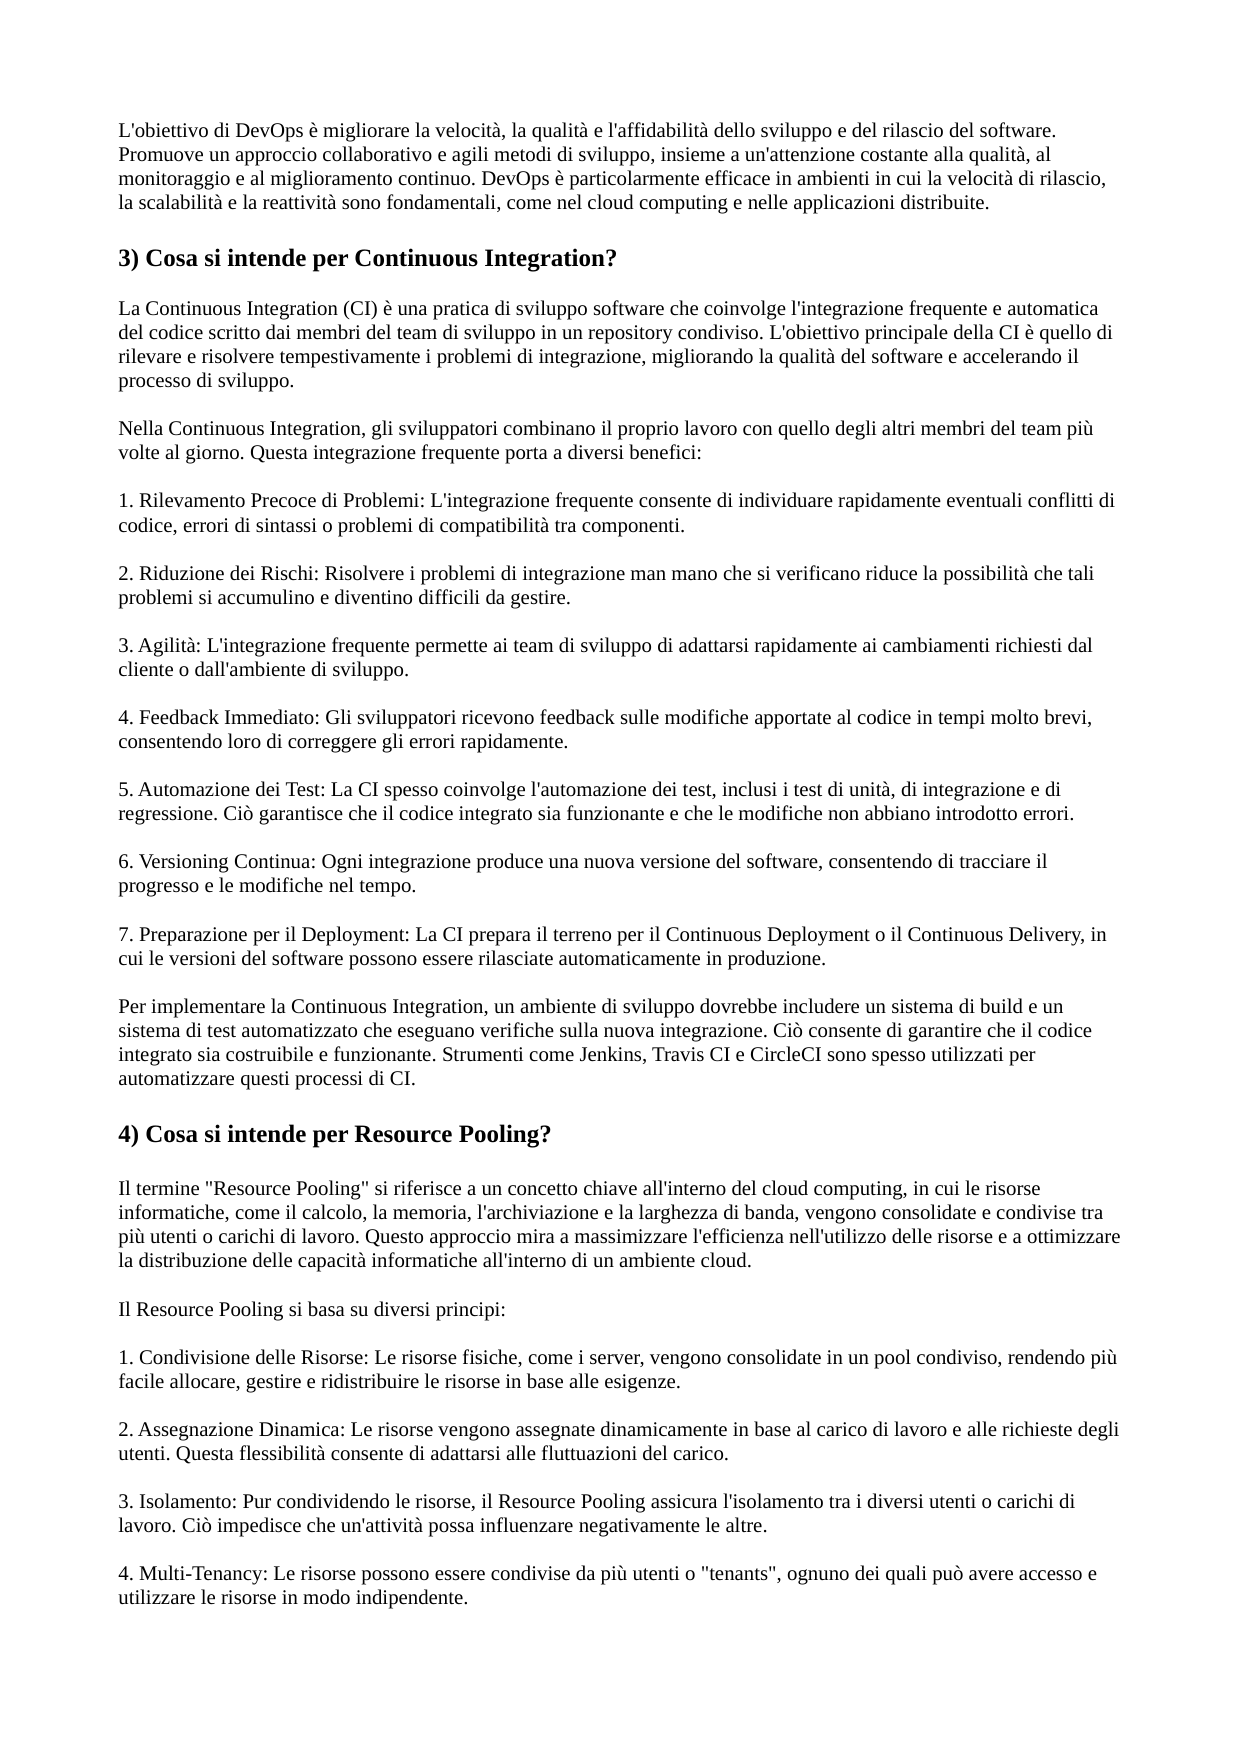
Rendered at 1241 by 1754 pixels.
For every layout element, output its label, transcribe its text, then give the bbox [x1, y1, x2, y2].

text L'obiettivo di DevOps è migliorare la velocità, la qualità e l'affidabilità dello sviluppo e del rilascio del software. Promuove un approccio collaborativo e agili metodi di sviluppo, insieme a un'attenzione costante alla qualità, al monitoraggio e al miglioramento continuo. DevOps è particolarmente efficace in ambienti in cui la velocità di rilascio, la scalabilità e la reattività sono fondamentali, come nel cloud computing e nelle applicazioni distribuite. [118, 118, 1122, 214]
text Nella Continuous Integration, gli sviluppatori combinano il proprio lavoro con quello degli altri membri del team più volte al giorno. Questa integrazione frequente porta a diversi benefici: [118, 416, 1122, 464]
text Il termine "Resource Pooling" si riferisce a un concetto chiave all'interno del cloud computing, in cui le risorse informatiche, come il calcolo, la memoria, l'archiviazione e la larghezza di banda, vengono consolidate e condivise tra più utenti o carichi di lavoro. Questo approccio mira a massimizzare l'efficienza nell'utilizzo delle risorse e a ottimizzare la distribuzione delle capacità informatiche all'interno di un ambiente cloud. [118, 1176, 1122, 1272]
text 2. Assegnazione Dinamica: Le risorse vengono assegnate dinamicamente in base al carico di lavoro e alle richieste degli utenti. Questa flessibilità consente di adattarsi alle fluttuazioni del carico. [118, 1417, 1122, 1465]
text Il Resource Pooling si basa su diversi principi: [118, 1297, 1122, 1321]
text 4. Feedback Immediato: Gli sviluppatori ricevono feedback sulle modifiche apportate al codice in tempi molto brevi, consentendo loro di correggere gli errori rapidamente. [118, 705, 1122, 753]
text 1. Condivisione delle Risorse: Le risorse fisiche, come i server, vengono consolidate in un pool condiviso, rendendo più facile allocare, gestire e ridistribuire le risorse in base alle esigenze. [118, 1345, 1122, 1393]
text 7. Preparazione per il Deployment: La CI prepara il terreno per il Continuous Deployment o il Continuous Delivery, in cui le versioni del software possono essere rilasciate automaticamente in produzione. [118, 922, 1122, 970]
text Per implementare la Continuous Integration, un ambiente di sviluppo dovrebbe includere un sistema di build e un sistema di test automatizzato che eseguano verifiche sulla nuova integrazione. Ciò consente di garantire che il codice integrato sia costruibile e funzionante. Strumenti come Jenkins, Travis CI e CircleCI sono spesso utilizzati per automatizzare questi processi di CI. [118, 994, 1122, 1090]
text 3. Agilità: L'integrazione frequente permette ai team di sviluppo di adattarsi rapidamente ai cambiamenti richiesti dal cliente o dall'ambiente di sviluppo. [118, 633, 1122, 681]
text 3) Cosa si intende per Continuous Integration? [118, 243, 1122, 272]
text 4. Multi-Tenancy: Le risorse possono essere condivise da più utenti o "tenants", ognuno dei quali può avere accesso e utilizzare le risorse in modo indipendente. [118, 1561, 1122, 1609]
text 1. Rilevamento Precoce di Problemi: L'integrazione frequente consente di individuare rapidamente eventuali conflitti di codice, errori di sintassi o problemi di compatibilità tra componenti. [118, 488, 1122, 537]
text 4) Cosa si intende per Resource Pooling? [118, 1119, 1122, 1147]
text La Continuous Integration (CI) è una pratica di sviluppo software che coinvolge l'integrazione frequente e automatica del codice scritto dai membri del team di sviluppo in un repository condiviso. L'obiettivo principale della CI è quello di rilevare e risolvere tempestivamente i problemi di integrazione, migliorando la qualità del software e accelerando il processo di sviluppo. [118, 296, 1122, 392]
text 5. Automazione dei Test: La CI spesso coinvolge l'automazione dei test, inclusi i test di unità, di integrazione e di regressione. Ciò garantisce che il codice integrato sia funzionante e che le modifiche non abbiano introdotto errori. [118, 777, 1122, 825]
text 2. Riduzione dei Rischi: Risolvere i problemi di integrazione man mano che si verificano riduce la possibilità che tali problemi si accumulino e diventino difficili da gestire. [118, 561, 1122, 609]
text 3. Isolamento: Pur condividendo le risorse, il Resource Pooling assicura l'isolamento tra i diversi utenti o carichi di lavoro. Ciò impedisce che un'attività possa influenzare negativamente le altre. [118, 1489, 1122, 1537]
text 6. Versioning Continua: Ogni integrazione produce una nuova versione del software, consentendo di tracciare il progresso e le modifiche nel tempo. [118, 849, 1122, 897]
